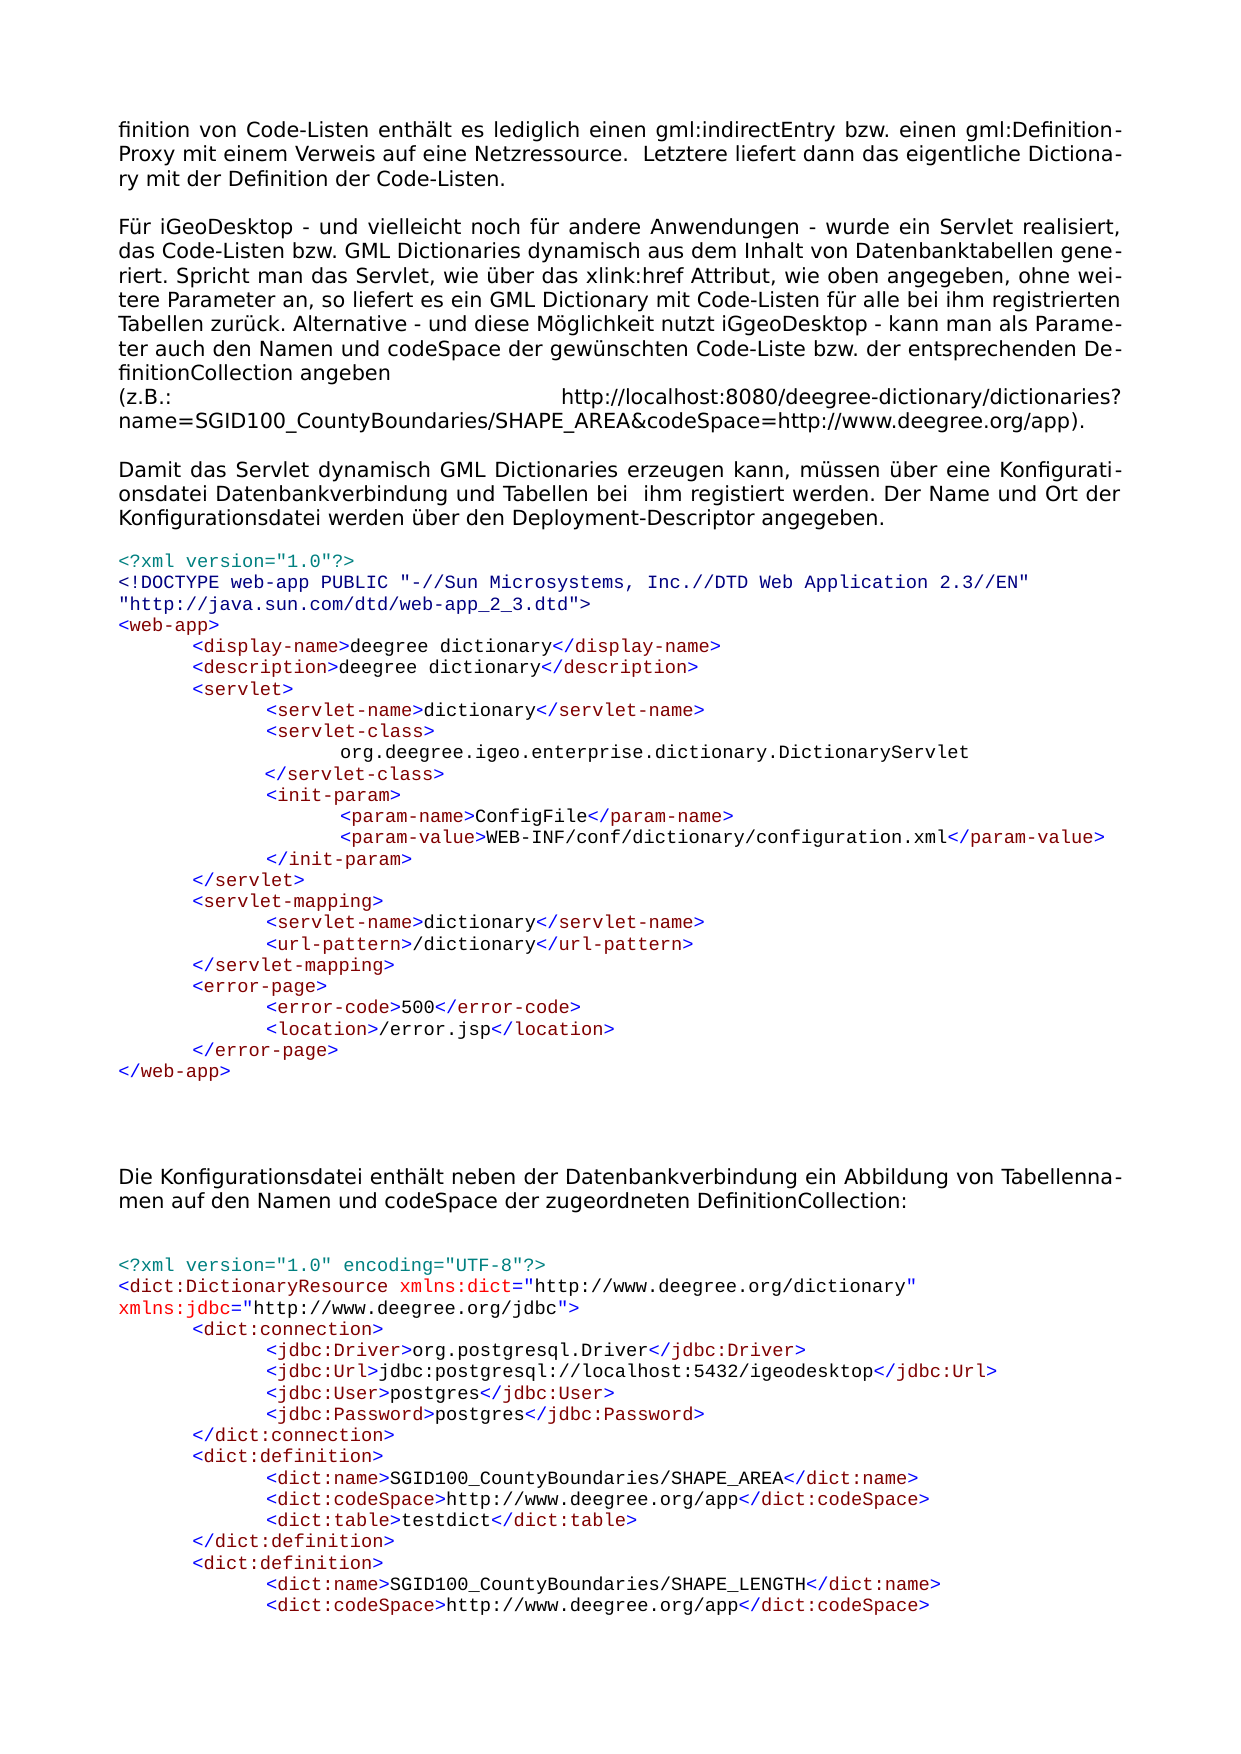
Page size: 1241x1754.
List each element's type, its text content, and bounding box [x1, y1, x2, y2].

text <display-name>deegree dictionary</display-name> [118, 637, 1122, 658]
text <jdbc:Driver>org.postgresql.Driver</jdbc:Driver> [118, 1341, 1122, 1362]
text <error-code>500</error-code> [118, 998, 1122, 1019]
text </init-param> [118, 849, 1122, 871]
text <!DOCTYPE web-app PUBLIC "-//Sun Microsystems, Inc.//DTD Web Application 2.3//EN" "http://java.sun.com/dtd/web-app_2_3.dtd"> [118, 573, 1122, 616]
text Damit das Servlet dynamisch GML Dictionaries erzeugen kann, müssen über eine Konfigurati­onsdatei Datenbankverbindung und Tabellen bei ihm registiert werden. Der Name und Ort der Konfigurationsdatei werden über den Deployment-Descriptor angegeben. [118, 458, 1122, 531]
text <location>/error.jsp</location> [118, 1019, 1122, 1041]
text <param-name>ConfigFile</param-name> [118, 807, 1122, 828]
text <dict:definition> [118, 1553, 1122, 1575]
text <url-pattern>/dictionary</url-pattern> [118, 934, 1122, 956]
text <param-value>WEB-INF/conf/dictionary/configuration.xml</param-value> [118, 828, 1122, 849]
text <dict:table>testdict</dict:table> [118, 1511, 1122, 1532]
text <init-param> [118, 786, 1122, 807]
text <?xml version="1.0"?> [118, 552, 1122, 573]
text <jdbc:Url>jdbc:postgresql://localhost:5432/igeodesktop</jdbc:Url> [118, 1362, 1122, 1383]
text <servlet-name>dictionary</servlet-name> [118, 701, 1122, 722]
text <servlet-class> [118, 722, 1122, 743]
text </servlet-class> [118, 764, 1122, 786]
text finition von Code-Listen enthält es lediglich einen gml:indirectEntry bzw. einen gml:Definition­Proxy mit einem Verweis auf eine Netzressource. Letztere liefert dann das eigentliche Dictiona­ry mit der Definition der Code-Listen. [118, 118, 1122, 191]
text <servlet-mapping> [118, 892, 1122, 913]
text </servlet> [118, 871, 1122, 892]
text </dict:definition> [118, 1532, 1122, 1553]
text <servlet> [118, 679, 1122, 701]
text xmlns:jdbc="http://www.deegree.org/jdbc"> [118, 1298, 1122, 1320]
text Die Konfigurationsdatei enthält neben der Datenbankverbindung ein Abbildung von Tabellenna­men auf den Namen und codeSpace der zugeordneten DefinitionCollection: [118, 1165, 1122, 1213]
text </servlet-mapping> [118, 956, 1122, 977]
text <jdbc:User>postgres</jdbc:User> [118, 1383, 1122, 1405]
text <dict:DictionaryResource xmlns:dict="http://www.deegree.org/dictionary" [118, 1277, 1122, 1298]
text org.deegree.igeo.enterprise.dictionary.DictionaryServlet [118, 743, 1122, 764]
text Für iGeoDesktop - und vielleicht noch für andere Anwendungen - wurde ein Servlet realisiert, das Code-Listen bzw. GML Dictionaries dynamisch aus dem Inhalt von Datenbanktabellen gene­riert. Spricht man das Servlet, wie über das xlink:href Attribut, wie oben angegeben, ohne wei­tere Parameter an, so liefert es ein GML Dictionary mit Code-Listen für alle bei ihm registrierten Tabellen zurück. Alternative - und diese Möglichkeit nutzt iGgeoDesktop - kann man als Parame­ter auch den Namen und codeSpace der gewünschten Code-Liste bzw. der entsprechenden De­finitionCollection angeben (z.B.: http://localhost:8080/deegree-dictionary/dictionaries?name=SGID100_CountyBoundaries/SHAPE_AREA&codeSpace=http://www.deegree.org/app). [118, 215, 1122, 434]
text <web-app> [118, 616, 1122, 637]
text <dict:definition> [118, 1447, 1122, 1468]
text <jdbc:Password>postgres</jdbc:Password> [118, 1405, 1122, 1426]
text <dict:codeSpace>http://www.deegree.org/app</dict:codeSpace> [118, 1596, 1122, 1617]
text <dict:name>SGID100_CountyBoundaries/SHAPE_AREA</dict:name> [118, 1468, 1122, 1490]
text <description>deegree dictionary</description> [118, 658, 1122, 679]
text </dict:connection> [118, 1426, 1122, 1447]
text <dict:connection> [118, 1320, 1122, 1341]
text </web-app> [118, 1062, 1122, 1083]
text <?xml version="1.0" encoding="UTF-8"?> [118, 1256, 1122, 1277]
text <servlet-name>dictionary</servlet-name> [118, 913, 1122, 934]
text </error-page> [118, 1041, 1122, 1062]
text <error-page> [118, 977, 1122, 998]
text <dict:codeSpace>http://www.deegree.org/app</dict:codeSpace> [118, 1490, 1122, 1511]
text <dict:name>SGID100_CountyBoundaries/SHAPE_LENGTH</dict:name> [118, 1575, 1122, 1596]
